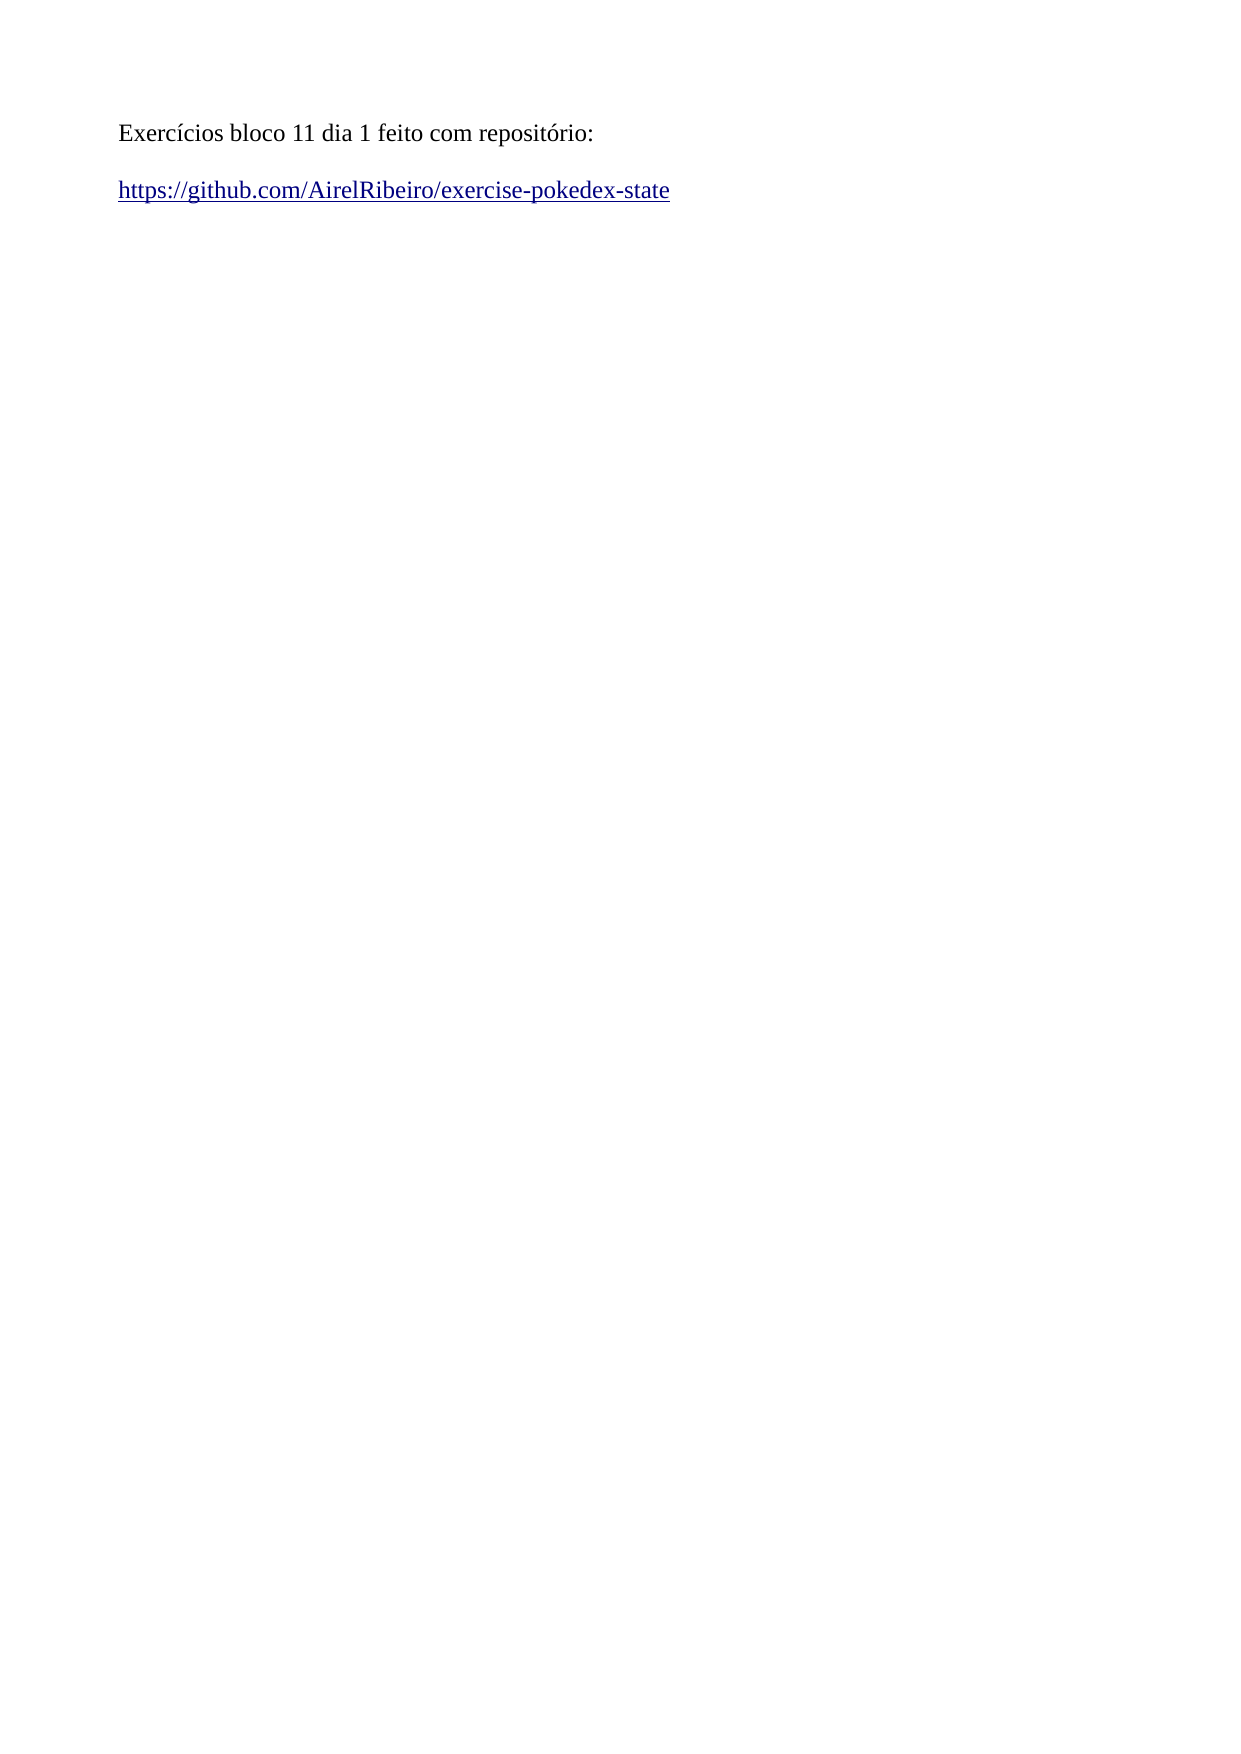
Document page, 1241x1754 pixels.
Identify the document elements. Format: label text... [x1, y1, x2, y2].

text Exercícios bloco 11 dia 1 feito com repositório: https://github.com/AirelRibeiro/exercise-pokedex-state [118, 118, 1122, 204]
